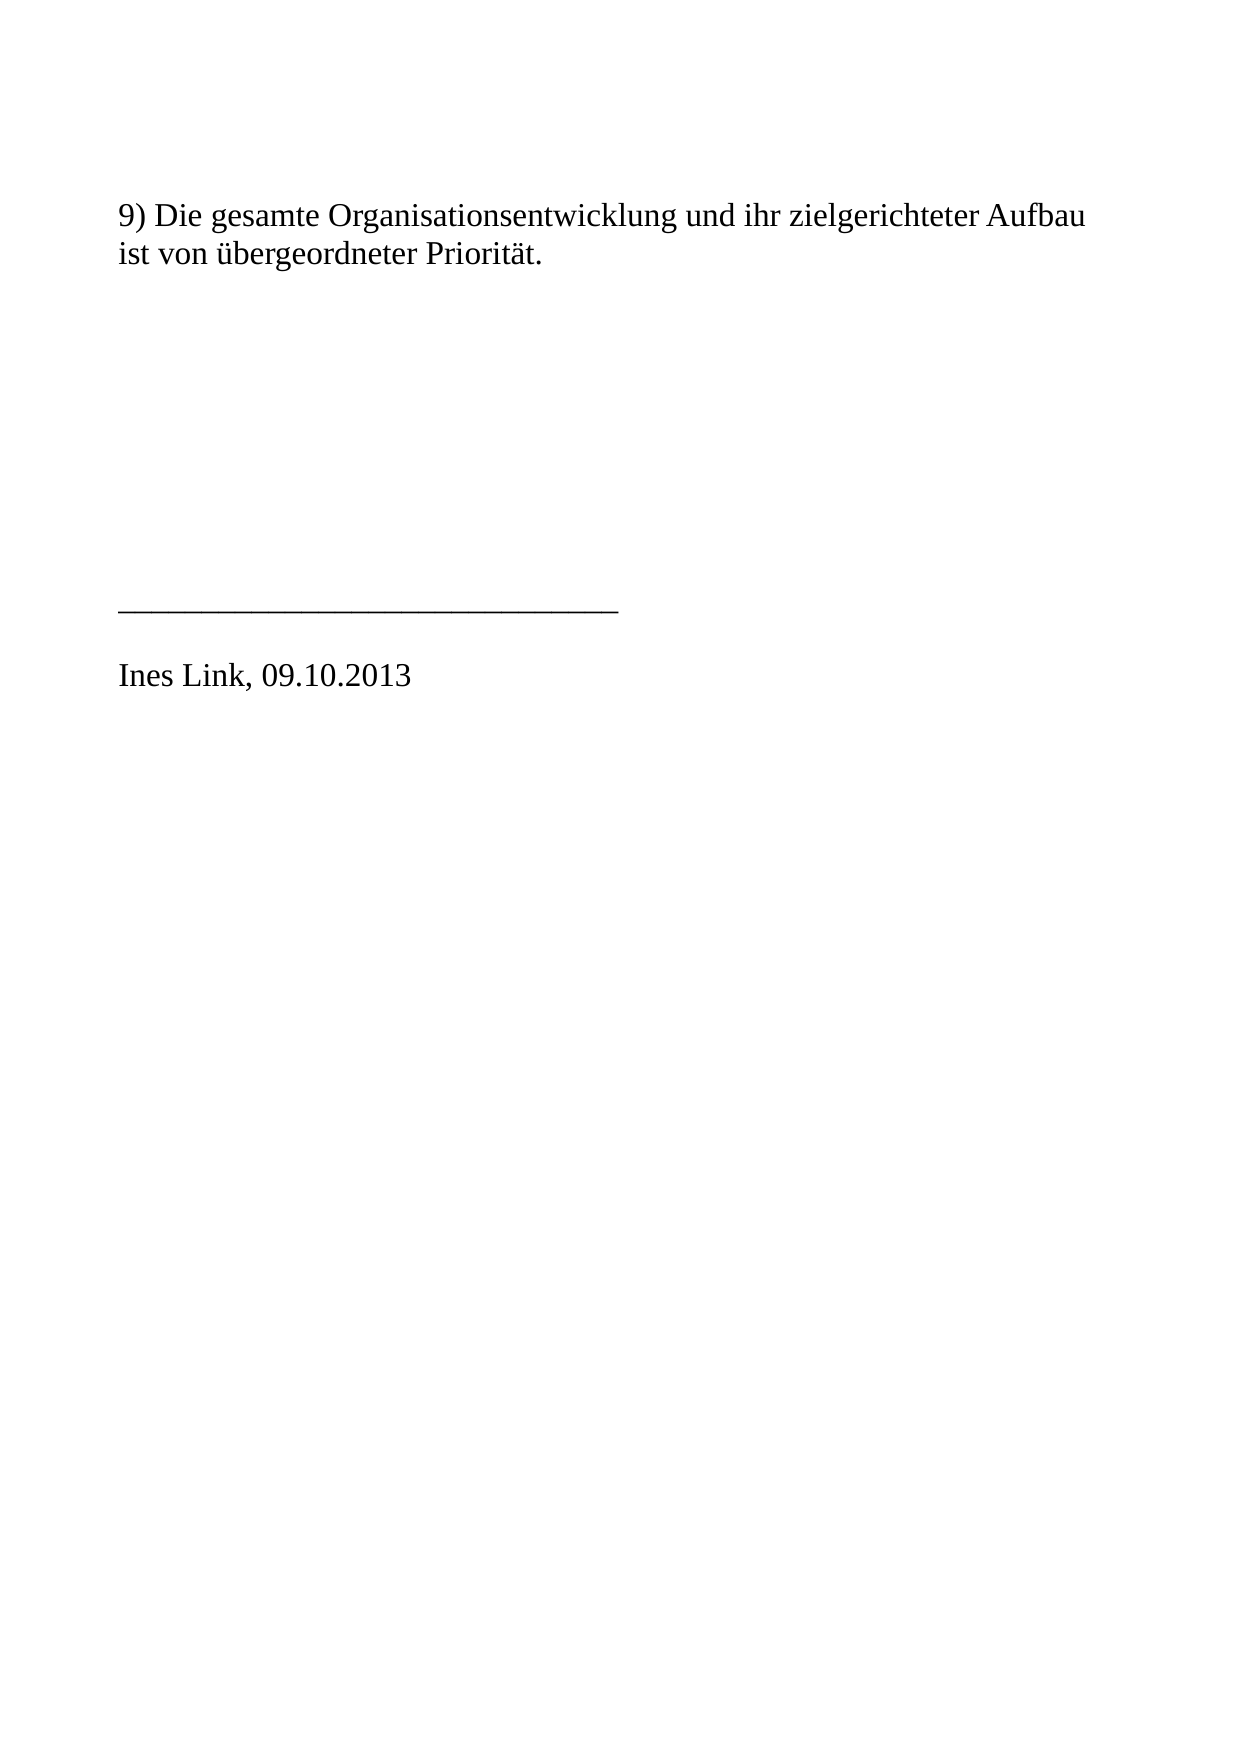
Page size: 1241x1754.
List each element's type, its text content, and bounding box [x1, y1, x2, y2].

text ______________________________ [118, 578, 1122, 616]
text Ines Link, 09.10.2013 [118, 655, 1122, 693]
text 9) Die gesamte Organisationsentwicklung und ihr zielgerichteter Aufbau ist von übergeordneter Priorität. [118, 195, 1122, 271]
